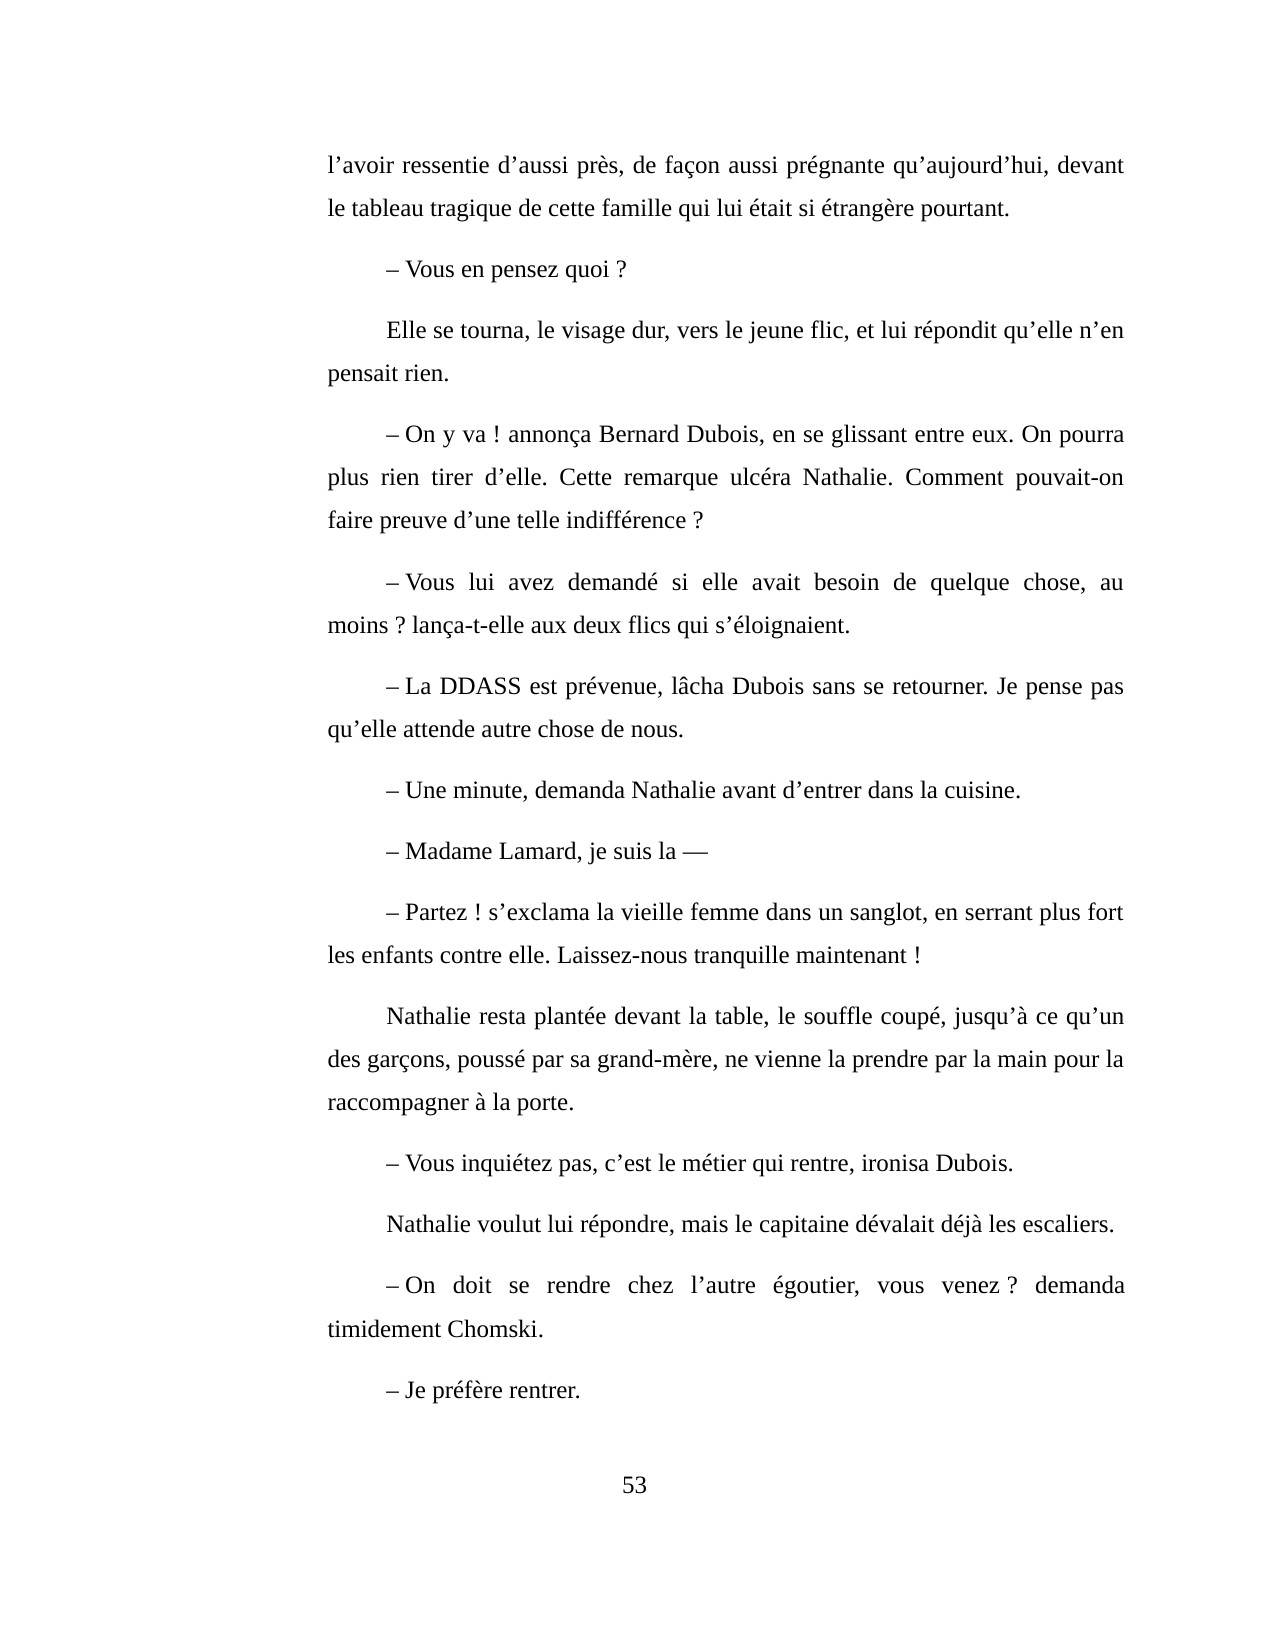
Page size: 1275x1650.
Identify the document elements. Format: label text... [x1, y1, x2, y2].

text – Une minute, demanda Nathalie avant d’entrer dans la cuisine. [327, 775, 1125, 804]
text – On y va ! annonça Bernard Dubois, en se glissant entre eux. On pourra plus rien tirer d’elle. Cette remarque ulcéra Nathalie. Comment pouvait-on faire preuve d’une telle indifférence ? [327, 419, 1125, 534]
text Elle se tourna, le visage dur, vers le jeune flic, et lui répondit qu’elle n’en pensait rien. [327, 315, 1125, 387]
text – La DDASS est prévenue, lâcha Dubois sans se retourner. Je pense pas qu’elle attende autre chose de nous. [327, 671, 1125, 743]
text – Vous lui avez demandé si elle avait besoin de quelque chose, au moins ? lança-t-elle aux deux flics qui s’éloignaient. [327, 567, 1125, 638]
text – Madame Lamard, je suis la — [327, 836, 1125, 865]
text – On doit se rendre chez l’autre égoutier, vous venez ? demanda timidement Chomski. [327, 1271, 1125, 1342]
text l’avoir ressentie d’aussi près, de façon aussi prégnante qu’aujourd’hui, devant le tableau tragique de cette famille qui lui était si étrangère pourtant. [327, 150, 1125, 222]
text – Vous en pensez quoi ? [327, 254, 1125, 283]
text – Je préfère rentrer. [327, 1375, 1125, 1403]
text – Vous inquiétez pas, c’est le métier qui rentre, ironisa Dubois. [327, 1148, 1125, 1177]
text Nathalie voulut lui répondre, mais le capitaine dévalait déjà les escaliers. [327, 1209, 1125, 1238]
text – Partez ! s’exclama la vieille femme dans un sanglot, en serrant plus fort les enfants contre elle. Laissez-nous tranquille maintenant ! [327, 897, 1125, 969]
text Nathalie resta plantée devant la table, le souffle coupé, jusqu’à ce qu’un des garçons, poussé par sa grand-mère, ne vienne la prendre par la main pour la raccompagner à la porte. [327, 1001, 1125, 1116]
